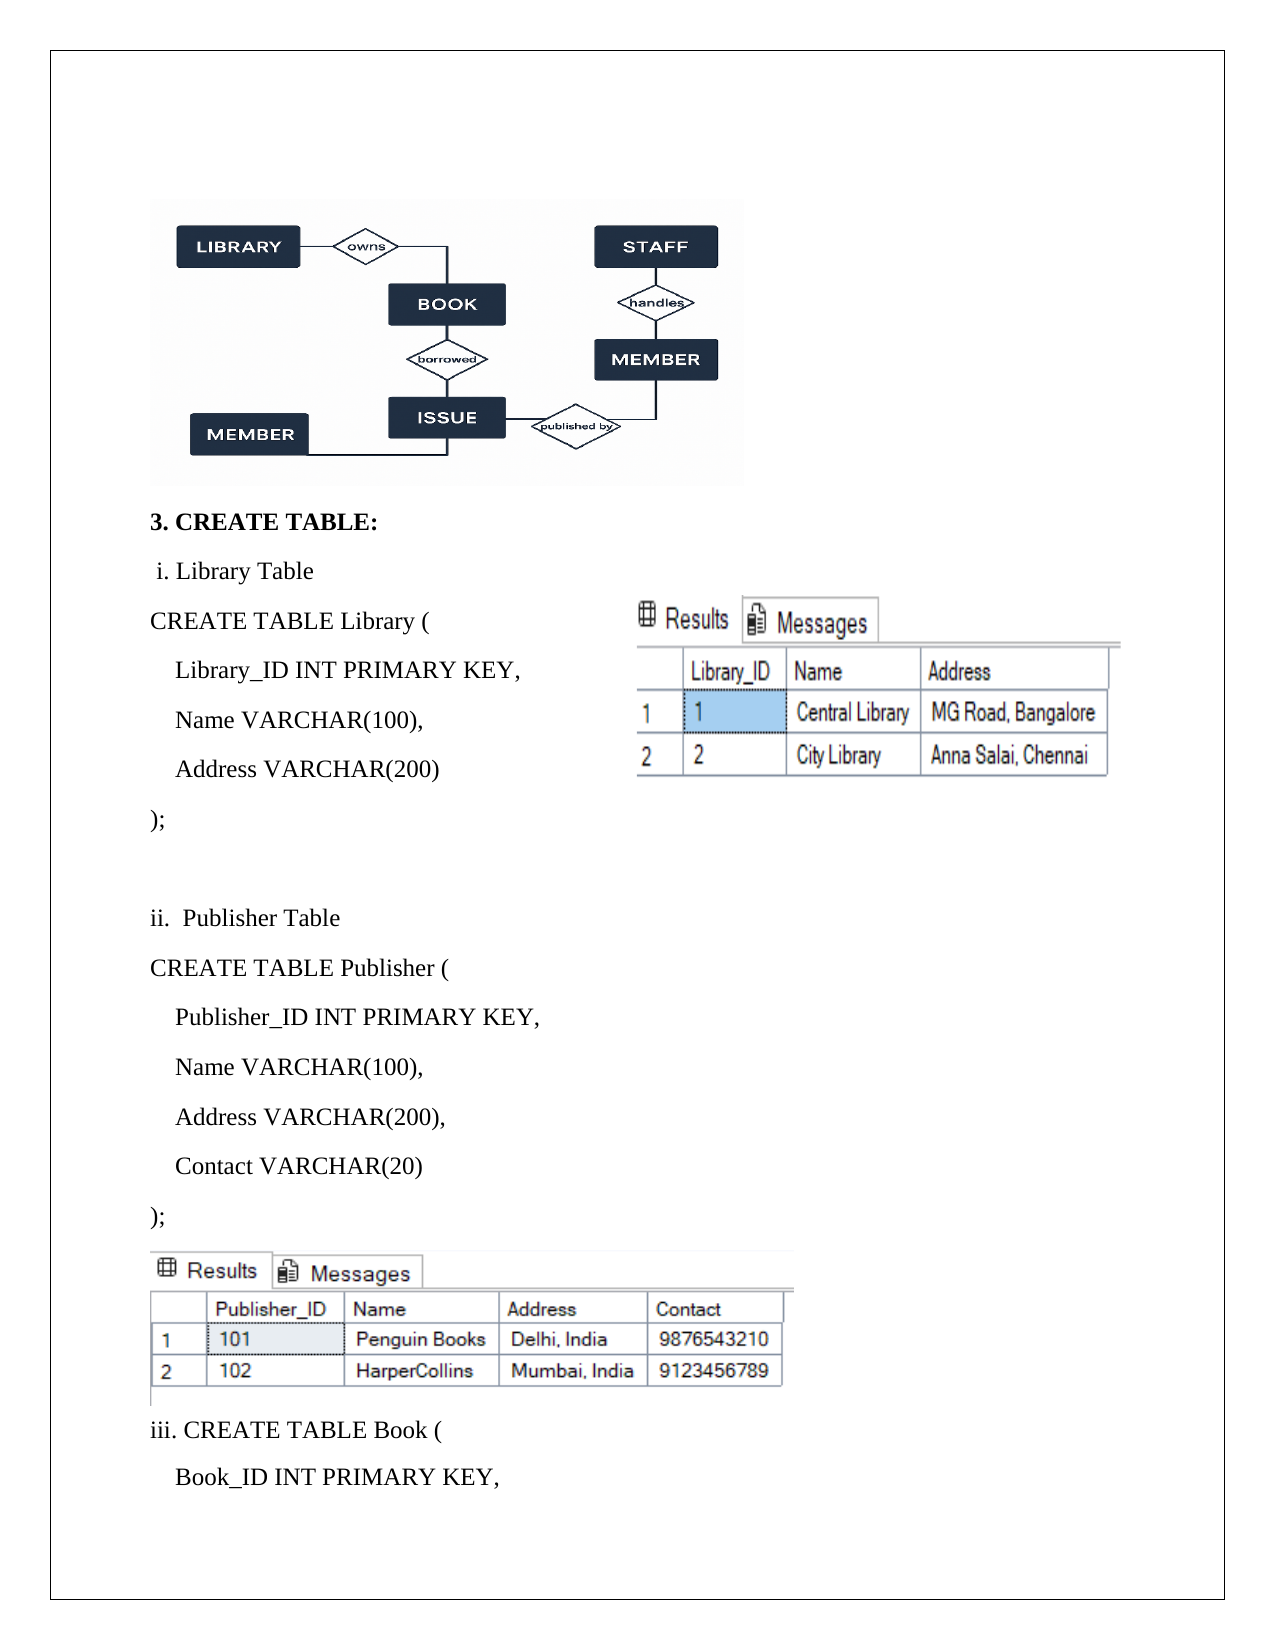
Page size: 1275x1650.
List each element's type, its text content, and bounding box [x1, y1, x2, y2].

text ii. Publisher Table [150, 903, 1125, 932]
text Publisher_ID INT PRIMARY KEY, [150, 1002, 1125, 1031]
text Address VARCHAR(200) [150, 754, 636, 783]
text Name VARCHAR(100), [150, 1052, 1125, 1081]
text ); [150, 1201, 1125, 1229]
text Book_ID INT PRIMARY KEY, [150, 1462, 1125, 1491]
text 3. CREATE TABLE: [150, 507, 1125, 535]
text i. Library Table [150, 556, 1125, 585]
text CREATE TABLE Library ( [150, 606, 636, 634]
text Contact VARCHAR(20) [150, 1151, 1125, 1180]
text Library_ID INT PRIMARY KEY, [150, 655, 636, 684]
text iii. CREATE TABLE Book ( [150, 1416, 1125, 1444]
text CREATE TABLE Publisher ( [150, 953, 1125, 982]
text Name VARCHAR(100), [150, 705, 636, 734]
text Address VARCHAR(200), [150, 1102, 1125, 1130]
text ); [150, 804, 1125, 833]
